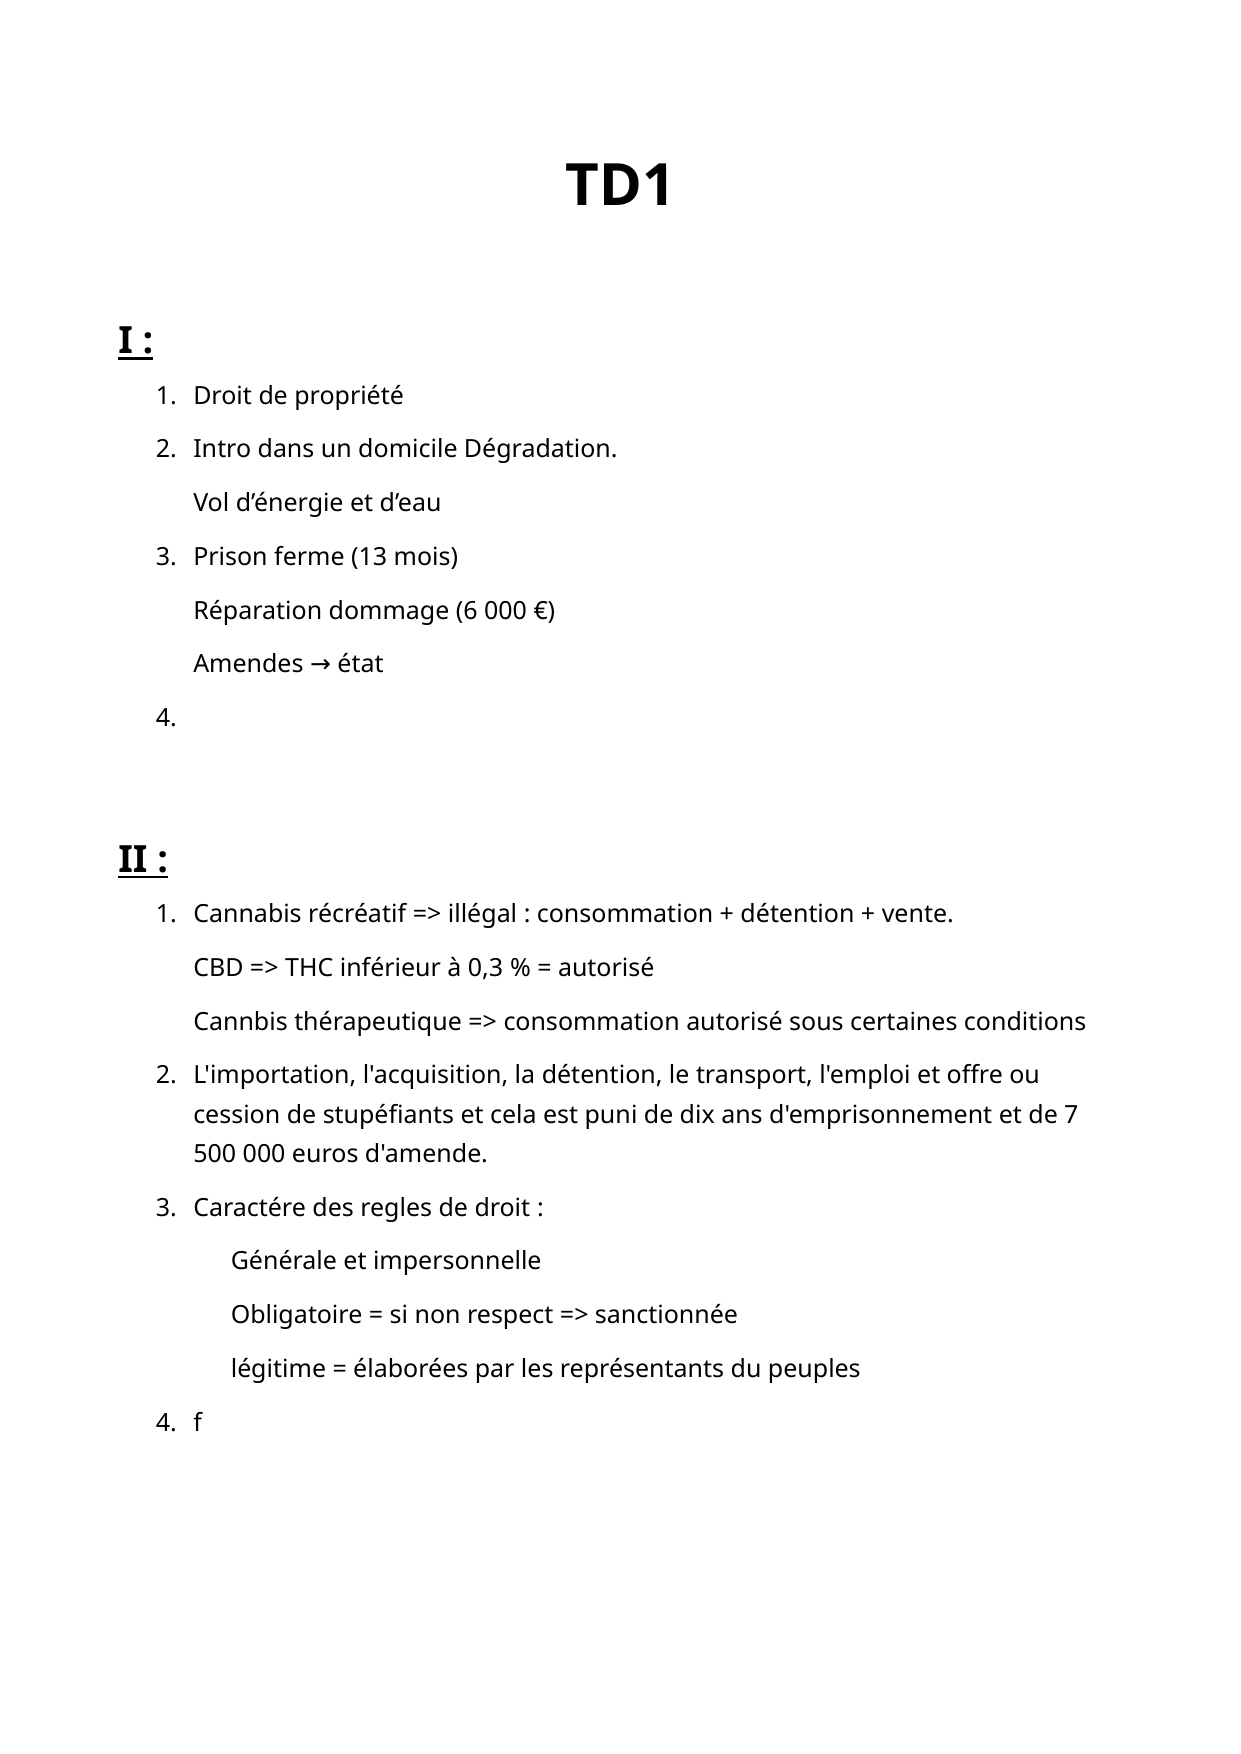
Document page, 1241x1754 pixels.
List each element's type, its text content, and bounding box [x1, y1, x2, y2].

list Réparation dommage (6 000 €) [156, 592, 1122, 626]
list Prison ferme (13 mois) [156, 539, 1122, 573]
list Cannbis thérapeutique => consommation autorisé sous certaines conditions [156, 1003, 1122, 1037]
list Cannabis récréatif => illégal : consommation + détention + vente. [156, 896, 1122, 930]
list L'importation, l'acquisition, la détention, le transport, l'emploi et offre ou cession de stupéfiants et cela est puni de dix ans d'emprisonnement et de 7 500 000 euros d'amende. [156, 1057, 1122, 1169]
list Générale et impersonnelle [193, 1243, 1122, 1277]
list CBD => THC inférieur à 0,3 % = autorisé [156, 950, 1122, 984]
list légitime = élaborées par les représentants du peuples [193, 1351, 1122, 1384]
list Caractére des regles de droit : [156, 1189, 1122, 1223]
list Amendes → état [156, 646, 1122, 680]
list Intro dans un domicile Dégradation. [156, 431, 1122, 465]
title TD1 [118, 143, 1122, 223]
list Obligatoire = si non respect => sanctionnée [193, 1297, 1122, 1331]
subtitle I : [118, 314, 1122, 365]
list f [156, 1404, 1122, 1438]
subtitle II : [118, 832, 1122, 883]
list Vol d’énergie et d’eau [156, 485, 1122, 519]
list Droit de propriété [156, 377, 1122, 411]
